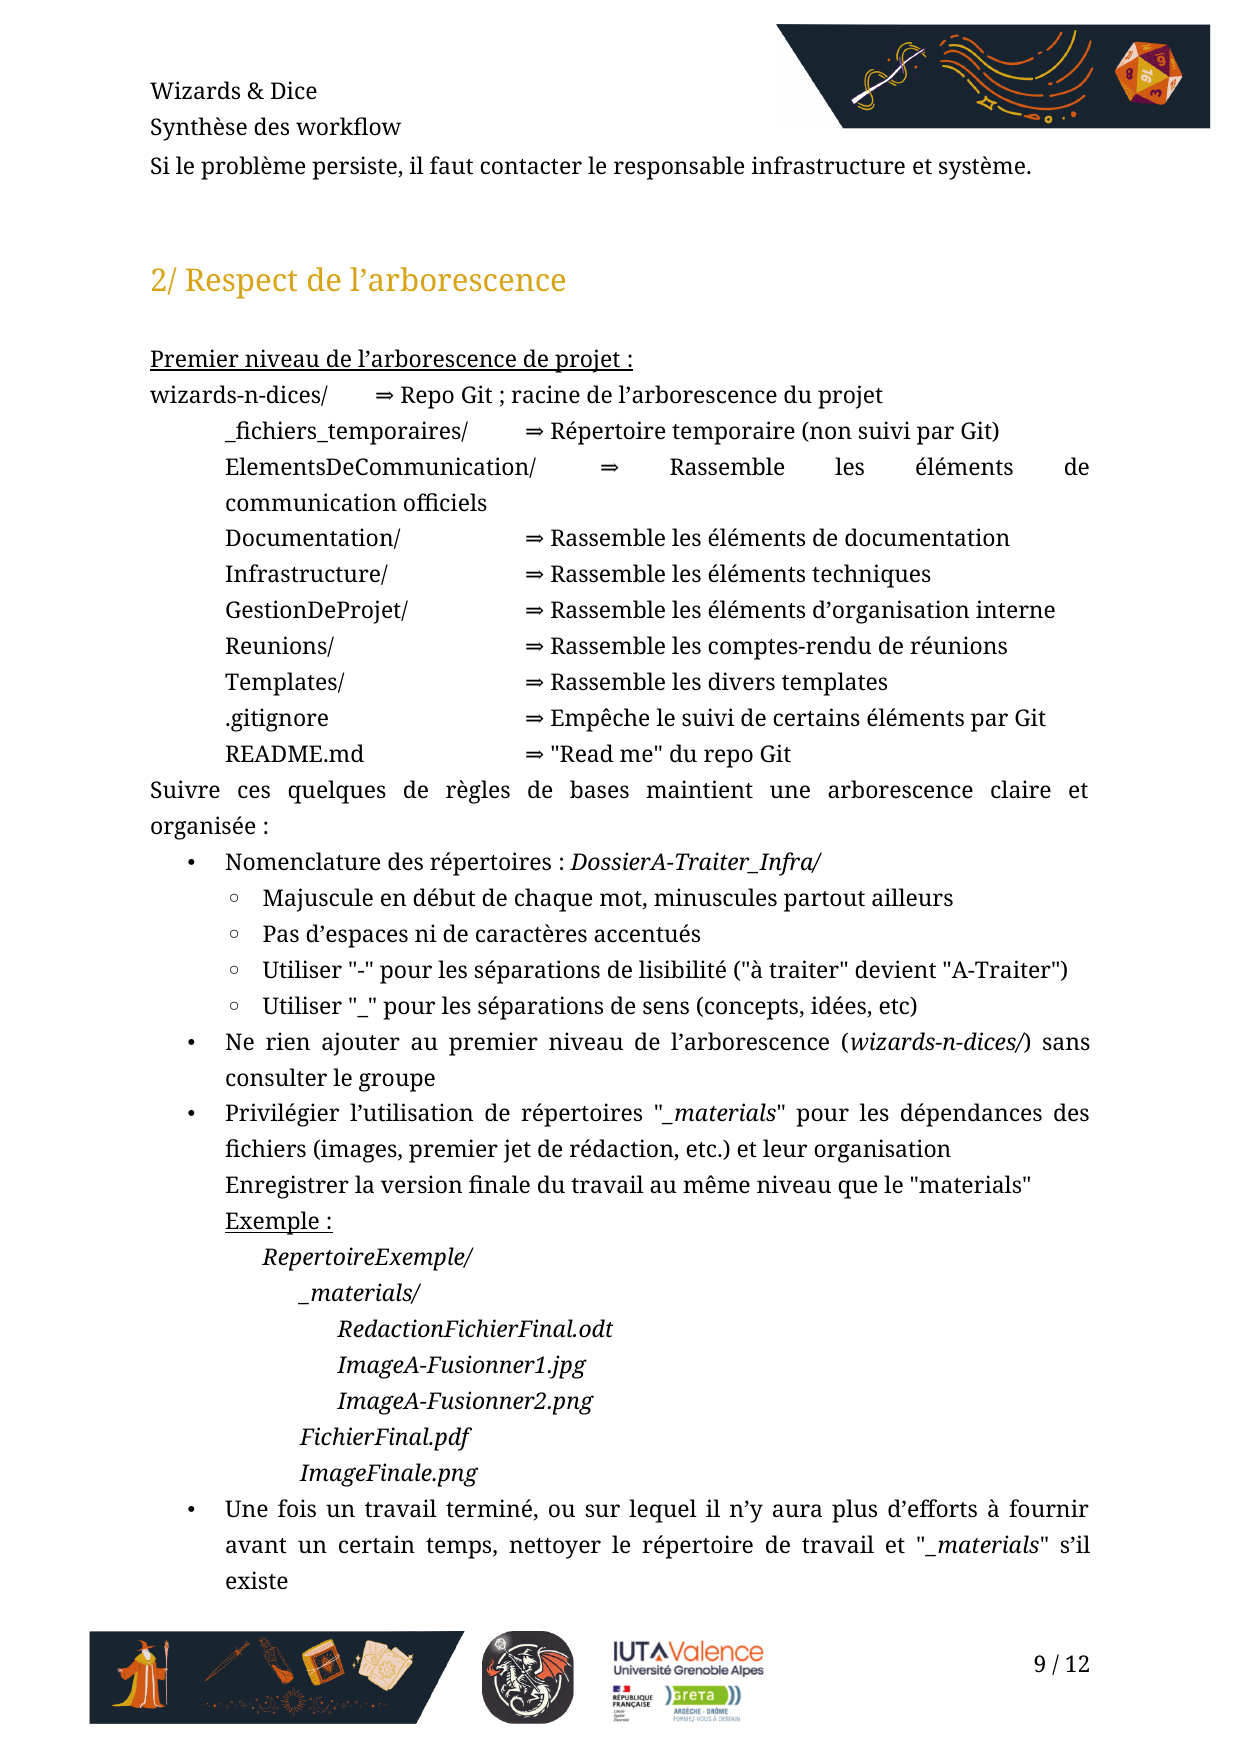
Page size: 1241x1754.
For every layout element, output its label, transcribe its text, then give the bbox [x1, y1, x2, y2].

text Reunions/ ⇒ Rassemble les comptes-rendu de réunions [225, 630, 1090, 661]
list Privilégier l’utilisation de répertoires "_materials" pour les dépendances des fichiers (images, premier jet de rédaction, etc.) et leur organisation [187, 1097, 1090, 1164]
list Ne rien ajouter au premier niveau de l’arborescence (wizards-n-dices/) sans consulter le groupe [187, 1026, 1090, 1093]
text Suivre ces quelques de règles de bases maintient une arborescence claire et organisée : [150, 774, 1090, 841]
list Utiliser "-" pour les séparations de lisibilité ("à traiter" devient "A-Traiter") [225, 954, 1090, 985]
text GestionDeProjet/ ⇒ Rassemble les éléments d’organisation interne [225, 594, 1090, 626]
list ImageA-Fusionner1.jpg [300, 1349, 1090, 1380]
list ImageFinale.png [262, 1457, 1090, 1488]
text wizards-n-dices/ ⇒ Repo Git ; racine de l’arborescence du projet [150, 379, 1090, 410]
subtitle Respect de l’arborescence [150, 258, 1090, 300]
text Premier niveau de l’arborescence de projet : [150, 343, 1090, 374]
text ElementsDeCommunication/ ⇒ Rassemble les éléments de communication officiels [225, 451, 1090, 518]
list Pas d’espaces ni de caractères accentués [225, 918, 1090, 949]
text .gitignore ⇒ Empêche le suivi de certains éléments par Git [225, 702, 1090, 733]
text Si le problème persiste, il faut contacter le responsable infrastructure et système. [150, 150, 1090, 181]
text _fichiers_temporaires/ ⇒ Répertoire temporaire (non suivi par Git) [225, 414, 1090, 446]
list _materials/ [262, 1277, 1090, 1308]
text Templates/ ⇒ Rassemble les divers templates [225, 666, 1090, 697]
text Documentation/ ⇒ Rassemble les éléments de documentation [225, 522, 1090, 554]
list Utiliser "_" pour les séparations de sens (concepts, idées, etc) [225, 989, 1090, 1021]
list Enregistrer la version finale du travail au même niveau que le "materials" [187, 1169, 1090, 1201]
list Exemple : [187, 1205, 1090, 1236]
text Infrastructure/ ⇒ Rassemble les éléments techniques [225, 558, 1090, 589]
list RedactionFichierFinal.odt [300, 1313, 1090, 1344]
picture [81, 1620, 788, 1733]
list Majuscule en début de chaque mot, minuscules partout ailleurs [225, 882, 1090, 913]
list FichierFinal.pdf [262, 1421, 1090, 1452]
list RepertoireExemple/ [225, 1241, 1090, 1272]
picture [771, 21, 1218, 131]
list Une fois un travail terminé, ou sur lequel il n’y aura plus d’efforts à fournir avant un certain temps, nettoyer le répertoire de travail et "_materials" s’il existe [187, 1493, 1090, 1596]
list Nomenclature des répertoires : DossierA-Traiter_Infra/ [187, 846, 1090, 877]
text README.md ⇒ "Read me" du repo Git [225, 738, 1090, 769]
list ImageA-Fusionner2.png [300, 1385, 1090, 1416]
